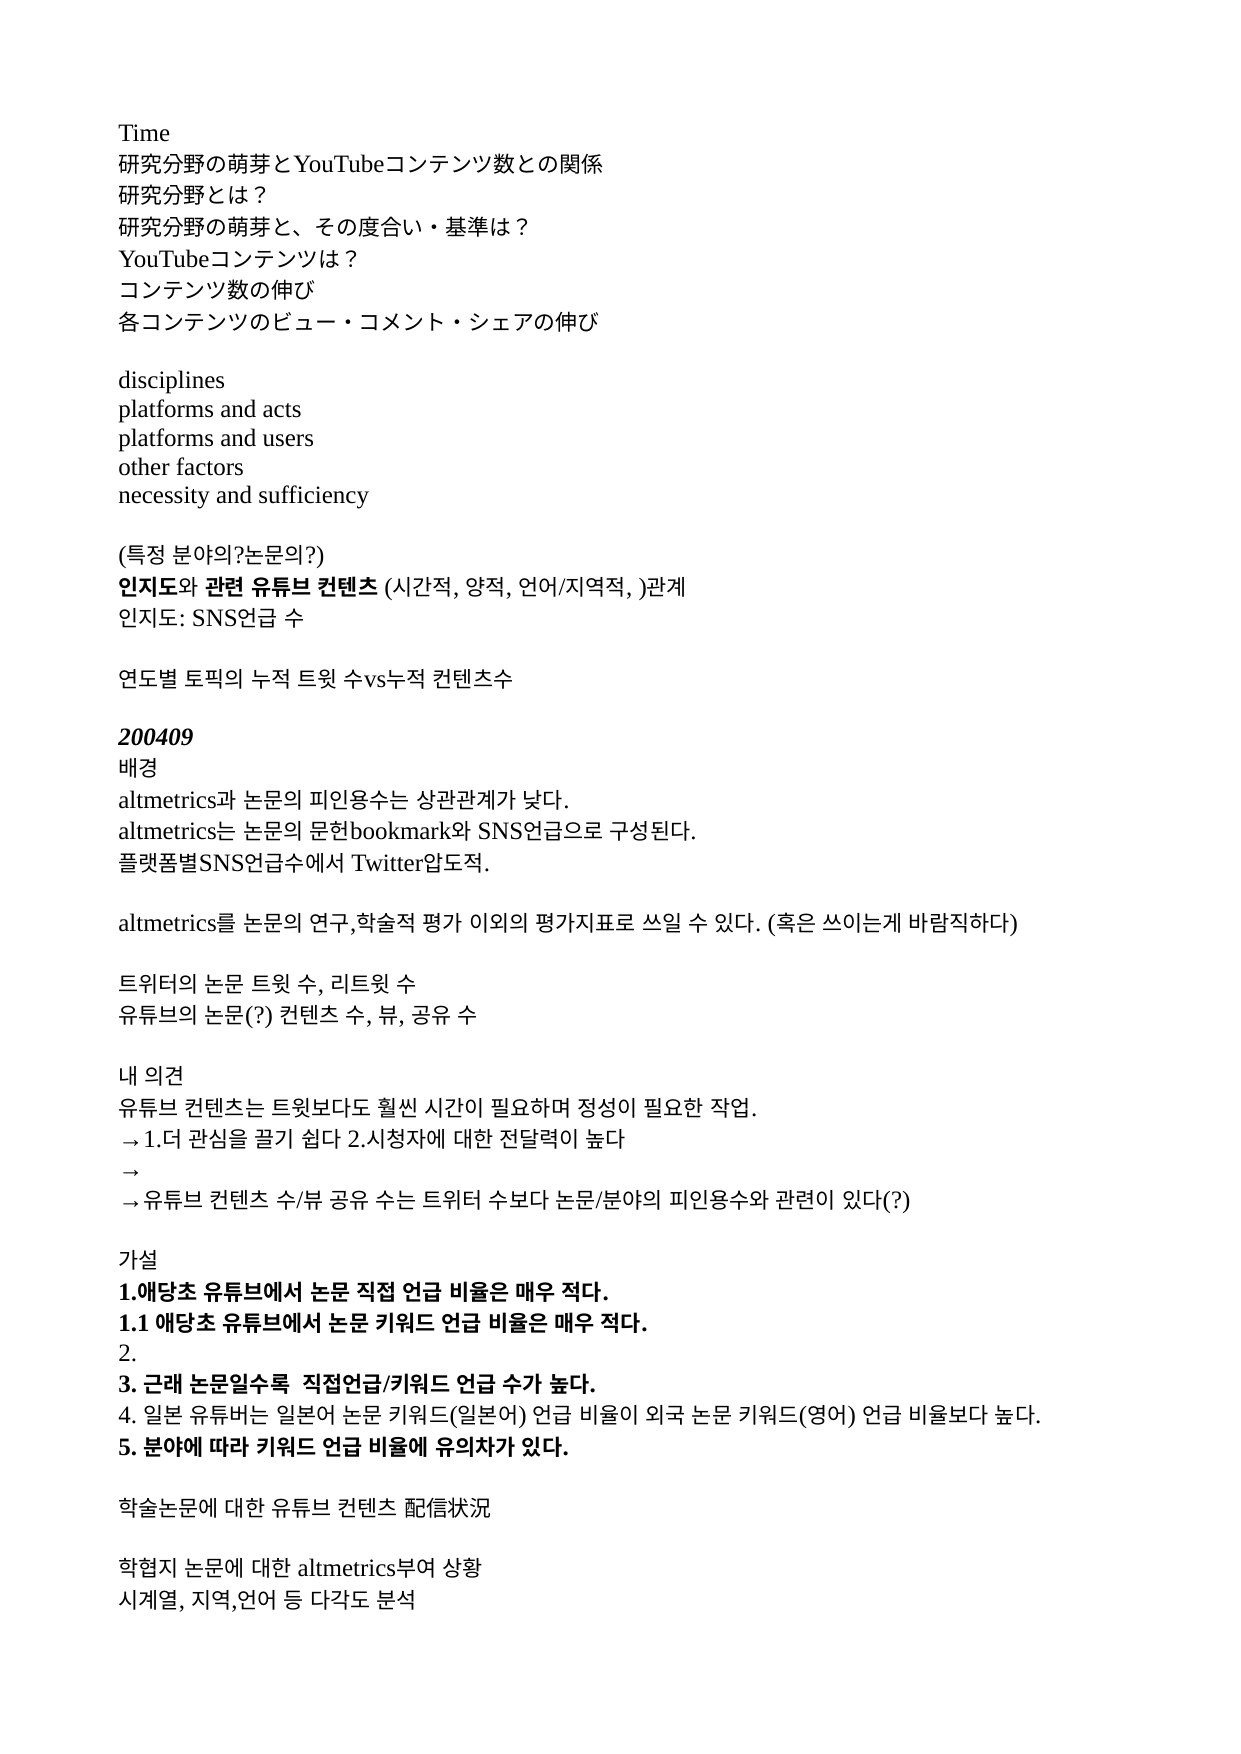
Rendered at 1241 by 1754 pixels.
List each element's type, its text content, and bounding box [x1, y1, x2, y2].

text YouTubeコンテンツは？ [118, 242, 1122, 273]
text 연도별 토픽의 누적 트윗 수vs누적 컨텐츠수 [118, 662, 1122, 693]
text altmetrics는 논문의 문헌bookmark와 SNS언급으로 구성된다. [118, 814, 1122, 846]
text Time [118, 118, 1122, 147]
text 研究分野の萌芽と、その度合い・基準は？ [118, 210, 1122, 242]
text → [118, 1154, 1122, 1183]
text 배경 [118, 751, 1122, 783]
text 1.애당초 유튜브에서 논문 직접 언급 비율은 매우 적다. [118, 1275, 1122, 1306]
text disciplines [118, 366, 1122, 394]
text 研究分野とは？ [118, 178, 1122, 210]
text 인지도: SNS언급 수 [118, 601, 1122, 633]
text 인지도와 관련 유튜브 컨텐츠 (시간적, 양적, 언어/지역적, )관계 [118, 570, 1122, 601]
text →1.더 관심을 끌기 쉽다 2.시청자에 대한 전달력이 높다 [118, 1122, 1122, 1154]
text 3. 근래 논문일수록 직접언급/키워드 언급 수가 높다. [118, 1367, 1122, 1398]
text other factors [118, 452, 1122, 481]
text 研究分野の萌芽とYouTubeコンテンツ数との関係 [118, 147, 1122, 178]
text 5. 분야에 따라 키워드 언급 비율에 유의차가 있다. [118, 1430, 1122, 1462]
text 플랫폼별SNS언급수에서 Twitter압도적. [118, 846, 1122, 878]
text necessity and sufficiency [118, 481, 1122, 509]
text altmetrics를 논문의 연구,학술적 평가 이외의 평가지표로 쓰일 수 있다. (혹은 쓰이는게 바람직하다) [118, 906, 1122, 938]
text 학협지 논문에 대한 altmetrics부여 상황 [118, 1551, 1122, 1583]
text 가설 [118, 1243, 1122, 1275]
text 4. 일본 유튜버는 일본어 논문 키워드(일본어) 언급 비율이 외국 논문 키워드(영어) 언급 비율보다 높다. [118, 1398, 1122, 1430]
text altmetrics과 논문의 피인용수는 상관관계가 낮다. [118, 783, 1122, 814]
text 시계열, 지역,언어 등 다각도 분석 [118, 1583, 1122, 1614]
text 各コンテンツのビュー・コメント・シェアの伸び [118, 305, 1122, 337]
text platforms and acts [118, 394, 1122, 423]
text 내 의견 [118, 1059, 1122, 1091]
text 트위터의 논문 트윗 수, 리트윗 수 [118, 967, 1122, 998]
text platforms and users [118, 423, 1122, 452]
text 2. [118, 1338, 1122, 1367]
text 1.1 애당초 유튜브에서 논문 키워드 언급 비율은 매우 적다. [118, 1306, 1122, 1338]
text (특정 분야의?논문의?) [118, 538, 1122, 570]
text 유튜브 컨텐츠는 트윗보다도 훨씬 시간이 필요하며 정성이 필요한 작업. [118, 1091, 1122, 1122]
text 200409 [118, 722, 1122, 751]
text コンテンツ数の伸び [118, 273, 1122, 305]
text 학술논문에 대한 유튜브 컨텐츠 配信状況 [118, 1491, 1122, 1522]
text →유튜브 컨텐츠 수/뷰 공유 수는 트위터 수보다 논문/분야의 피인용수와 관련이 있다(?) [118, 1183, 1122, 1214]
text 유튜브의 논문(?) 컨텐츠 수, 뷰, 공유 수 [118, 998, 1122, 1030]
